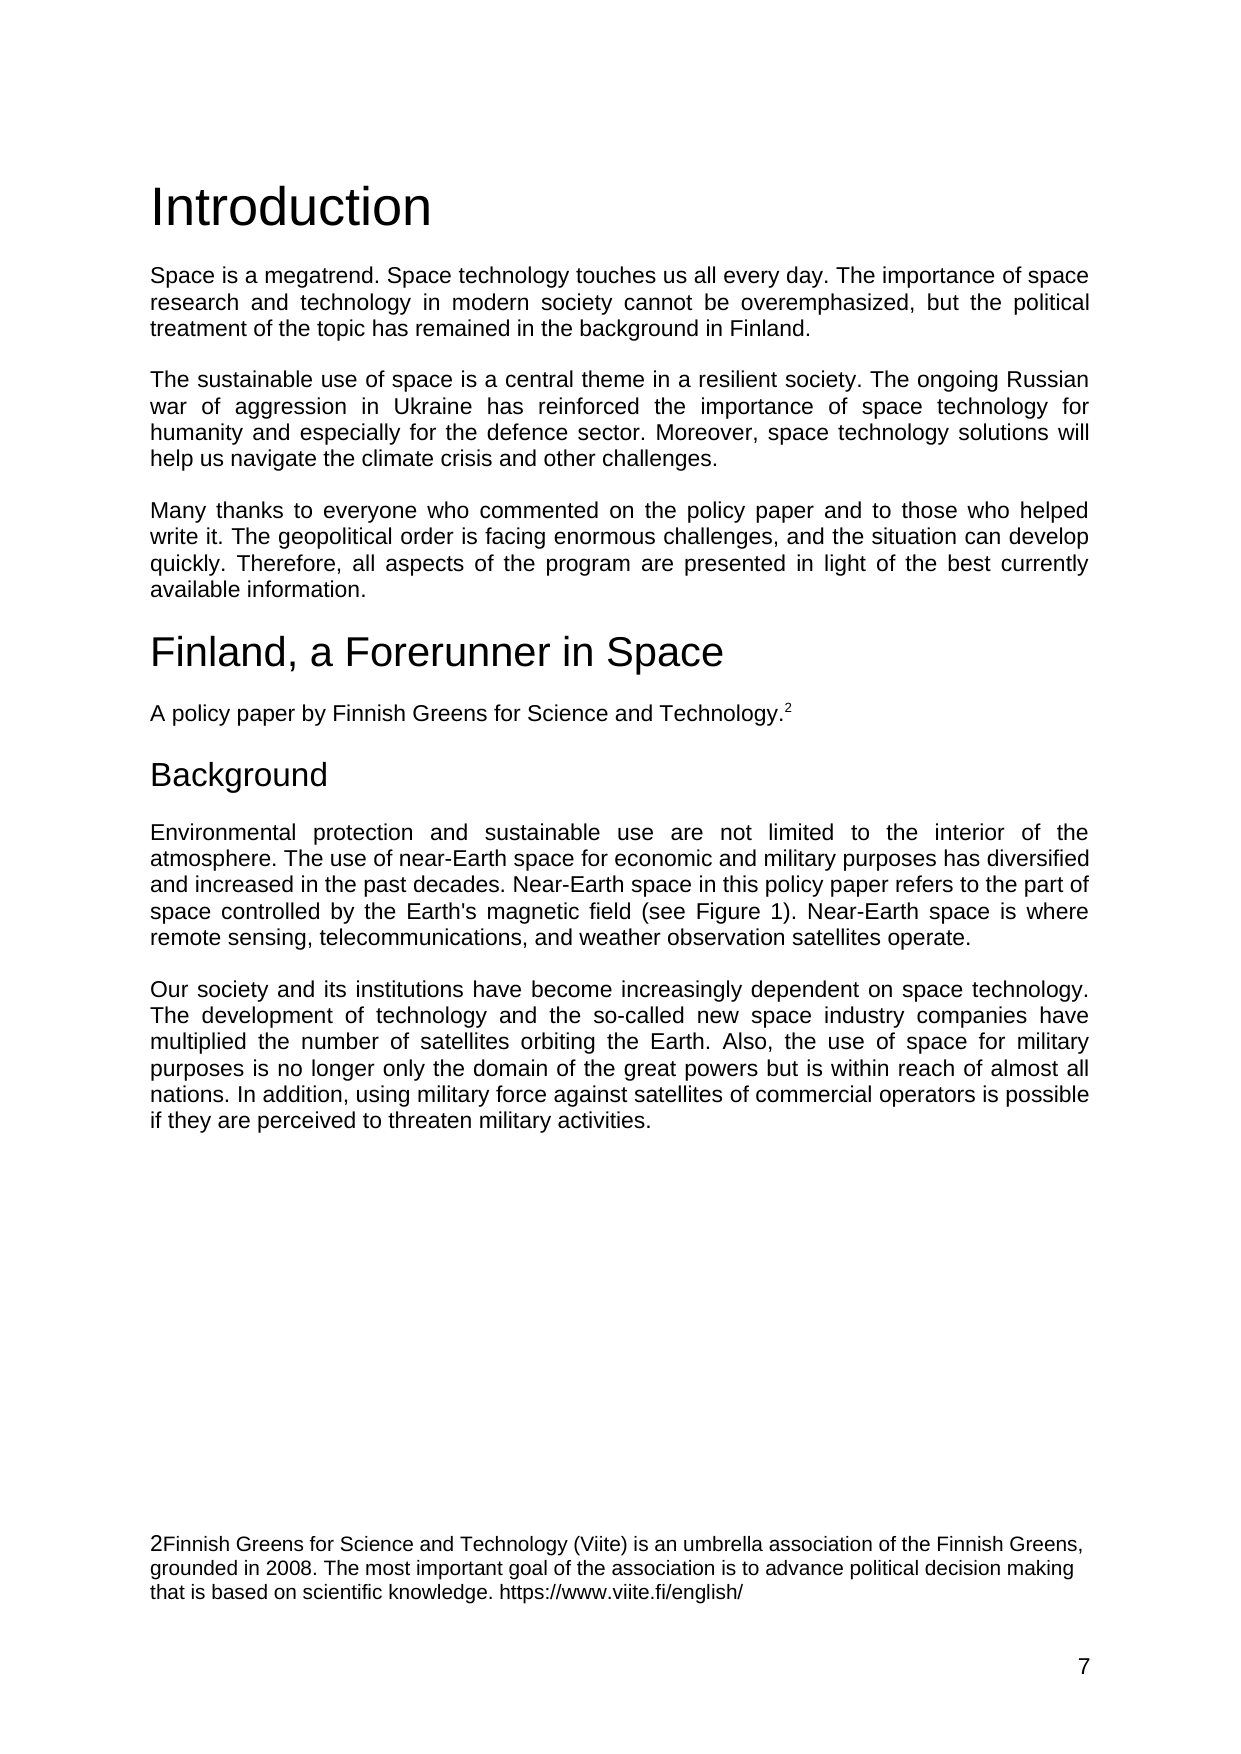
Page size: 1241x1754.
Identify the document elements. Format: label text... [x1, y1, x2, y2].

text Many thanks to everyone who commented on the policy paper and to those who helped write it. The geopolitical order is facing enormous challenges, and the situation can develop quickly. Therefore, all aspects of the program are presented in light of the best currently available information. [150, 497, 1090, 602]
text Our society and its institutions have become increasingly dependent on space technology. The development of technology and the so-called new space industry companies have multiplied the number of satellites orbiting the Earth. Also, the use of space for military purposes is no longer only the domain of the great powers but is within reach of almost all nations. In addition, using military force against satellites of commercial operators is possible if they are perceived to threaten military activities. [150, 976, 1090, 1134]
text The sustainable use of space is a central theme in a resilient society. The ongoing Russian war of aggression in Ukraine has reinforced the importance of space technology for humanity and especially for the defence sector. Moreover, space technology solutions will help us navigate the climate crisis and other challenges. [150, 366, 1090, 472]
title Introduction [150, 175, 1090, 237]
text A policy paper by Finnish Greens for Science and Technology. [150, 700, 1090, 726]
text Environmental protection and sustainable use are not limited to the interior of the atmosphere. The use of near-Earth space for economic and military purposes has diversified and increased in the past decades. Near-Earth space in this policy paper refers to the part of space controlled by the Earth's magnetic field (see Figure 1). Near-Earth space is where remote sensing, telecommunications, and weather observation satellites operate. [150, 819, 1090, 951]
subtitle Background [150, 755, 1090, 794]
subtitle Finland, a Forerunner in Space [150, 627, 1090, 675]
text Space is a megatrend. Space technology touches us all every day. The importance of space research and technology in modern society cannot be overemphasized, but the political treatment of the topic has remained in the background in Finland. [150, 262, 1090, 341]
text Finnish Greens for Science and Technology (Viite) is an umbrella association of the Finnish Greens, grounded in 2008. The most important goal of the association is to advance political decision making that is based on scientific knowledge. https://www.viite.fi/english/ [150, 1530, 1090, 1604]
